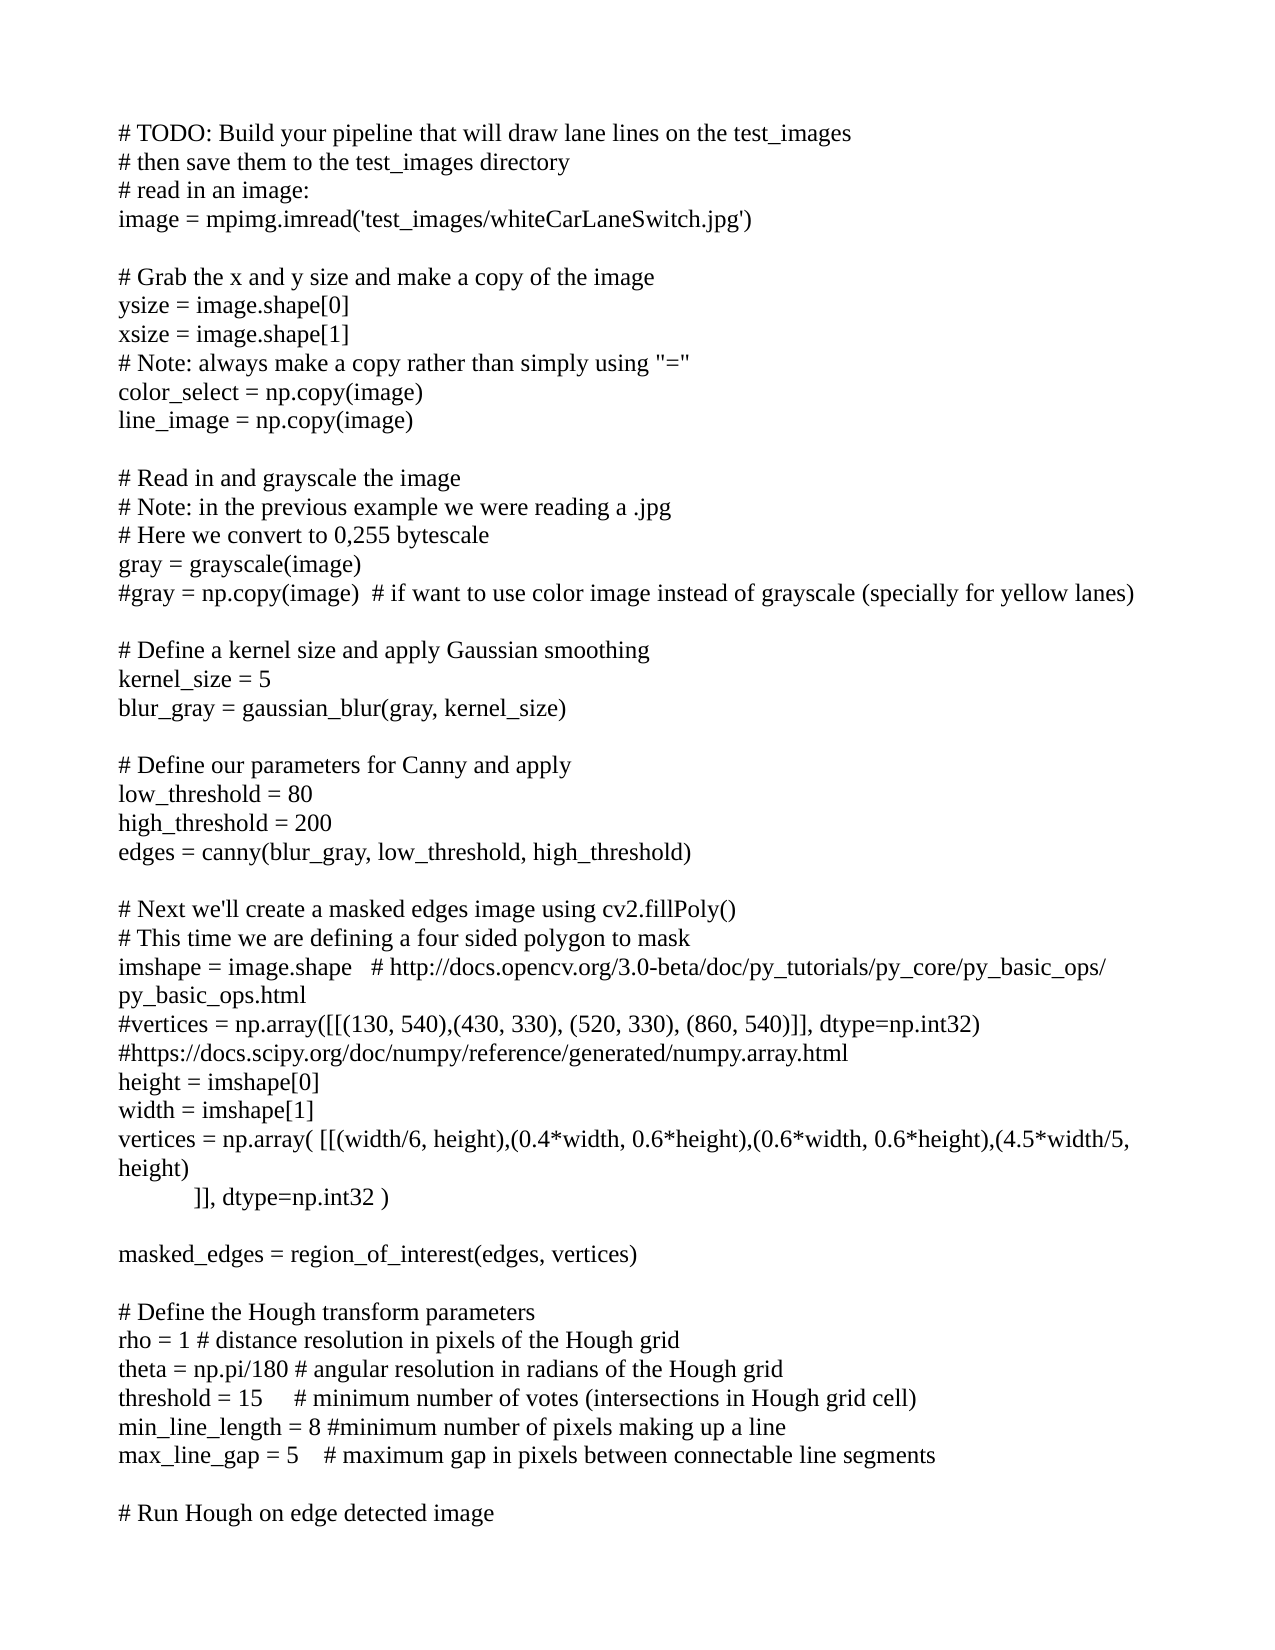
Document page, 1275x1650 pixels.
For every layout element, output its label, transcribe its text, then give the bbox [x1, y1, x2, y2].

text width = imshape[1] [118, 1096, 1157, 1124]
text high_threshold = 200 [118, 808, 1157, 837]
text # then save them to the test_images directory [118, 147, 1157, 176]
text imshape = image.shape # http://docs.opencv.org/3.0-beta/doc/py_tutorials/py_core/py_basic_ops/py_basic_ops.html [118, 952, 1157, 1009]
text # Grab the x and y size and make a copy of the image [118, 262, 1157, 291]
text # Define our parameters for Canny and apply [118, 751, 1157, 779]
text gray = grayscale(image) [118, 549, 1157, 578]
text # Define the Hough transform parameters [118, 1297, 1157, 1326]
text # Note: in the previous example we were reading a .jpg [118, 492, 1157, 521]
text theta = np.pi/180 # angular resolution in radians of the Hough grid [118, 1354, 1157, 1383]
text color_select = np.copy(image) [118, 377, 1157, 406]
text vertices = np.array( [[(width/6, height),(0.4*width, 0.6*height),(0.6*width, 0.6*height),(4.5*width/5, height) [118, 1124, 1157, 1182]
text # This time we are defining a four sided polygon to mask [118, 923, 1157, 952]
text # Run Hough on edge detected image [118, 1498, 1157, 1527]
text low_threshold = 80 [118, 779, 1157, 808]
text threshold = 15 # minimum number of votes (intersections in Hough grid cell) [118, 1383, 1157, 1412]
text kernel_size = 5 [118, 664, 1157, 693]
text ]], dtype=np.int32 ) [118, 1182, 1157, 1211]
text # Note: always make a copy rather than simply using "=" [118, 348, 1157, 377]
text #vertices = np.array([[(130, 540),(430, 330), (520, 330), (860, 540)]], dtype=np.int32) #https://docs.scipy.org/doc/numpy/reference/generated/numpy.array.html [118, 1009, 1157, 1067]
text xsize = image.shape[1] [118, 319, 1157, 348]
text image = mpimg.imread('test_images/whiteCarLaneSwitch.jpg') [118, 204, 1157, 233]
text #gray = np.copy(image) # if want to use color image instead of grayscale (specially for yellow lanes) [118, 578, 1157, 607]
text masked_edges = region_of_interest(edges, vertices) [118, 1239, 1157, 1268]
text edges = canny(blur_gray, low_threshold, high_threshold) [118, 837, 1157, 866]
text height = imshape[0] [118, 1067, 1157, 1096]
text # Read in and grayscale the image [118, 463, 1157, 492]
text line_image = np.copy(image) [118, 406, 1157, 434]
text min_line_length = 8 #minimum number of pixels making up a line [118, 1412, 1157, 1441]
text # Next we'll create a masked edges image using cv2.fillPoly() [118, 894, 1157, 923]
text blur_gray = gaussian_blur(gray, kernel_size) [118, 693, 1157, 722]
text max_line_gap = 5 # maximum gap in pixels between connectable line segments [118, 1441, 1157, 1469]
text # Here we convert to 0,255 bytescale [118, 521, 1157, 549]
text ysize = image.shape[0] [118, 291, 1157, 319]
text # read in an image: [118, 176, 1157, 204]
text # Define a kernel size and apply Gaussian smoothing [118, 636, 1157, 664]
text rho = 1 # distance resolution in pixels of the Hough grid [118, 1326, 1157, 1354]
text # TODO: Build your pipeline that will draw lane lines on the test_images [118, 118, 1157, 147]
